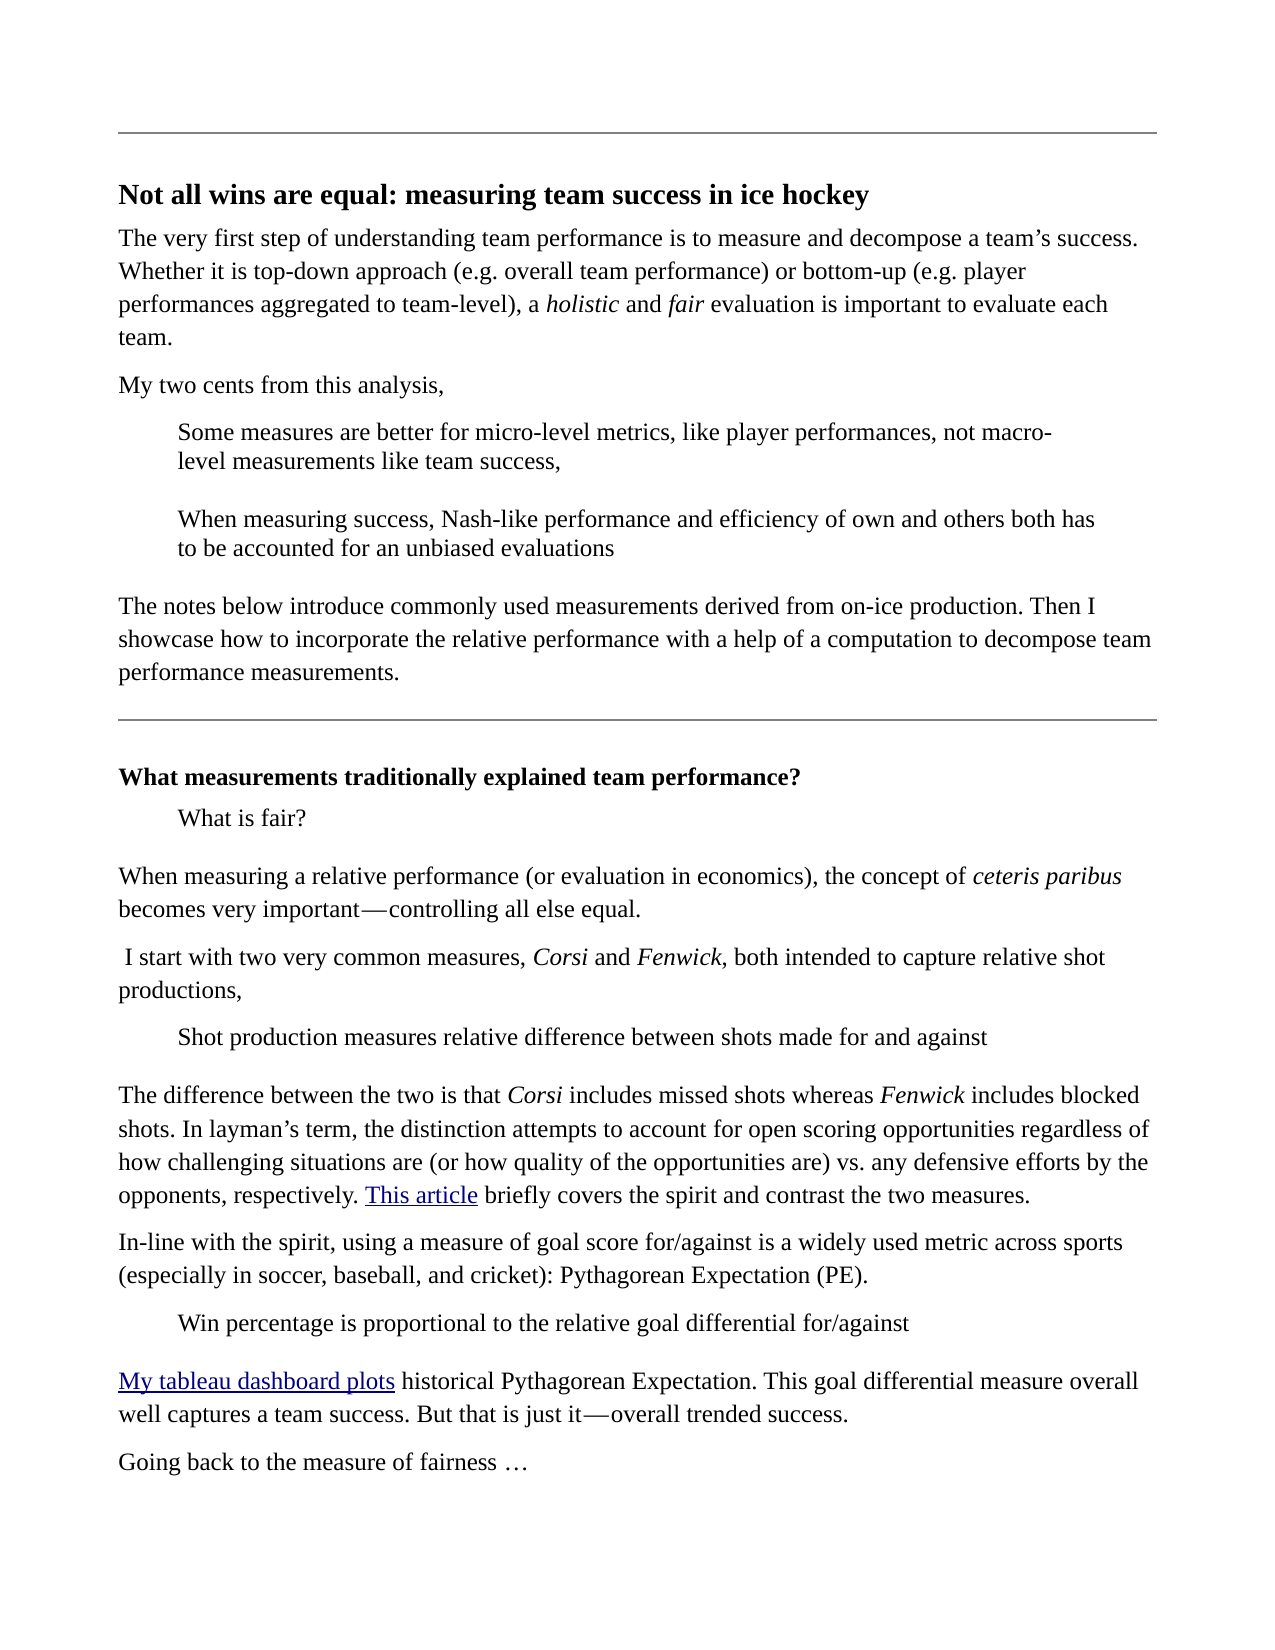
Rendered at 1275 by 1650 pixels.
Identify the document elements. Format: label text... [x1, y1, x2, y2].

text My two cents from this analysis, [118, 370, 1157, 398]
text Shot production measures relative difference between shots made for and against [177, 1022, 1098, 1051]
text In-line with the spirit, using a measure of goal score for/against is a widely used metric across sports (especially in soccer, baseball, and cricket): Pythagorean Expectation (PE). [118, 1227, 1157, 1289]
text Some measures are better for micro-level metrics, like player performances, not macro-level measurements like team success, [177, 417, 1098, 475]
text When measuring a relative performance (or evaluation in economics), the concept of ceteris paribus becomes very important — controlling all else equal. [118, 861, 1157, 923]
text I start with two very common measures, Corsi and Fenwick, both intended to capture relative shot productions, [118, 942, 1157, 1003]
text Going back to the measure of fairness … [118, 1447, 1157, 1476]
text The difference between the two is that Corsi includes missed shots whereas Fenwick includes blocked shots. In layman’s term, the distinction attempts to account for open scoring opportunities regardless of how challenging situations are (or how quality of the opportunities are) vs. any defensive efforts by the opponents, respectively. This article briefly covers the spirit and contrast the two measures. [118, 1081, 1157, 1208]
text The very first step of understanding team performance is to measure and decompose a team’s success. Whether it is top-down approach (e.g. overall team performance) or bottom-up (e.g. player performances aggregated to team-level), a holistic and fair evaluation is important to evaluate each team. [118, 223, 1157, 351]
text When measuring success, Nash-like performance and efficiency of own and others both has to be accounted for an unbiased evaluations [177, 504, 1098, 562]
text What is fair? [177, 803, 1098, 832]
text Win percentage is proportional to the relative goal differential for/against [177, 1308, 1098, 1337]
subtitle Not all wins are equal: measuring team success in ice hockey [118, 177, 1157, 211]
subtitle What measurements traditionally explained team performance? [118, 762, 1157, 790]
text My tableau dashboard plots historical Pythagorean Expectation. This goal differential measure overall well captures a team success. But that is just it — overall trended success. [118, 1366, 1157, 1428]
text The notes below introduce commonly used measurements derived from on-ice production. Then I showcase how to incorporate the relative performance with a help of a computation to decompose team performance measurements. [118, 591, 1157, 686]
